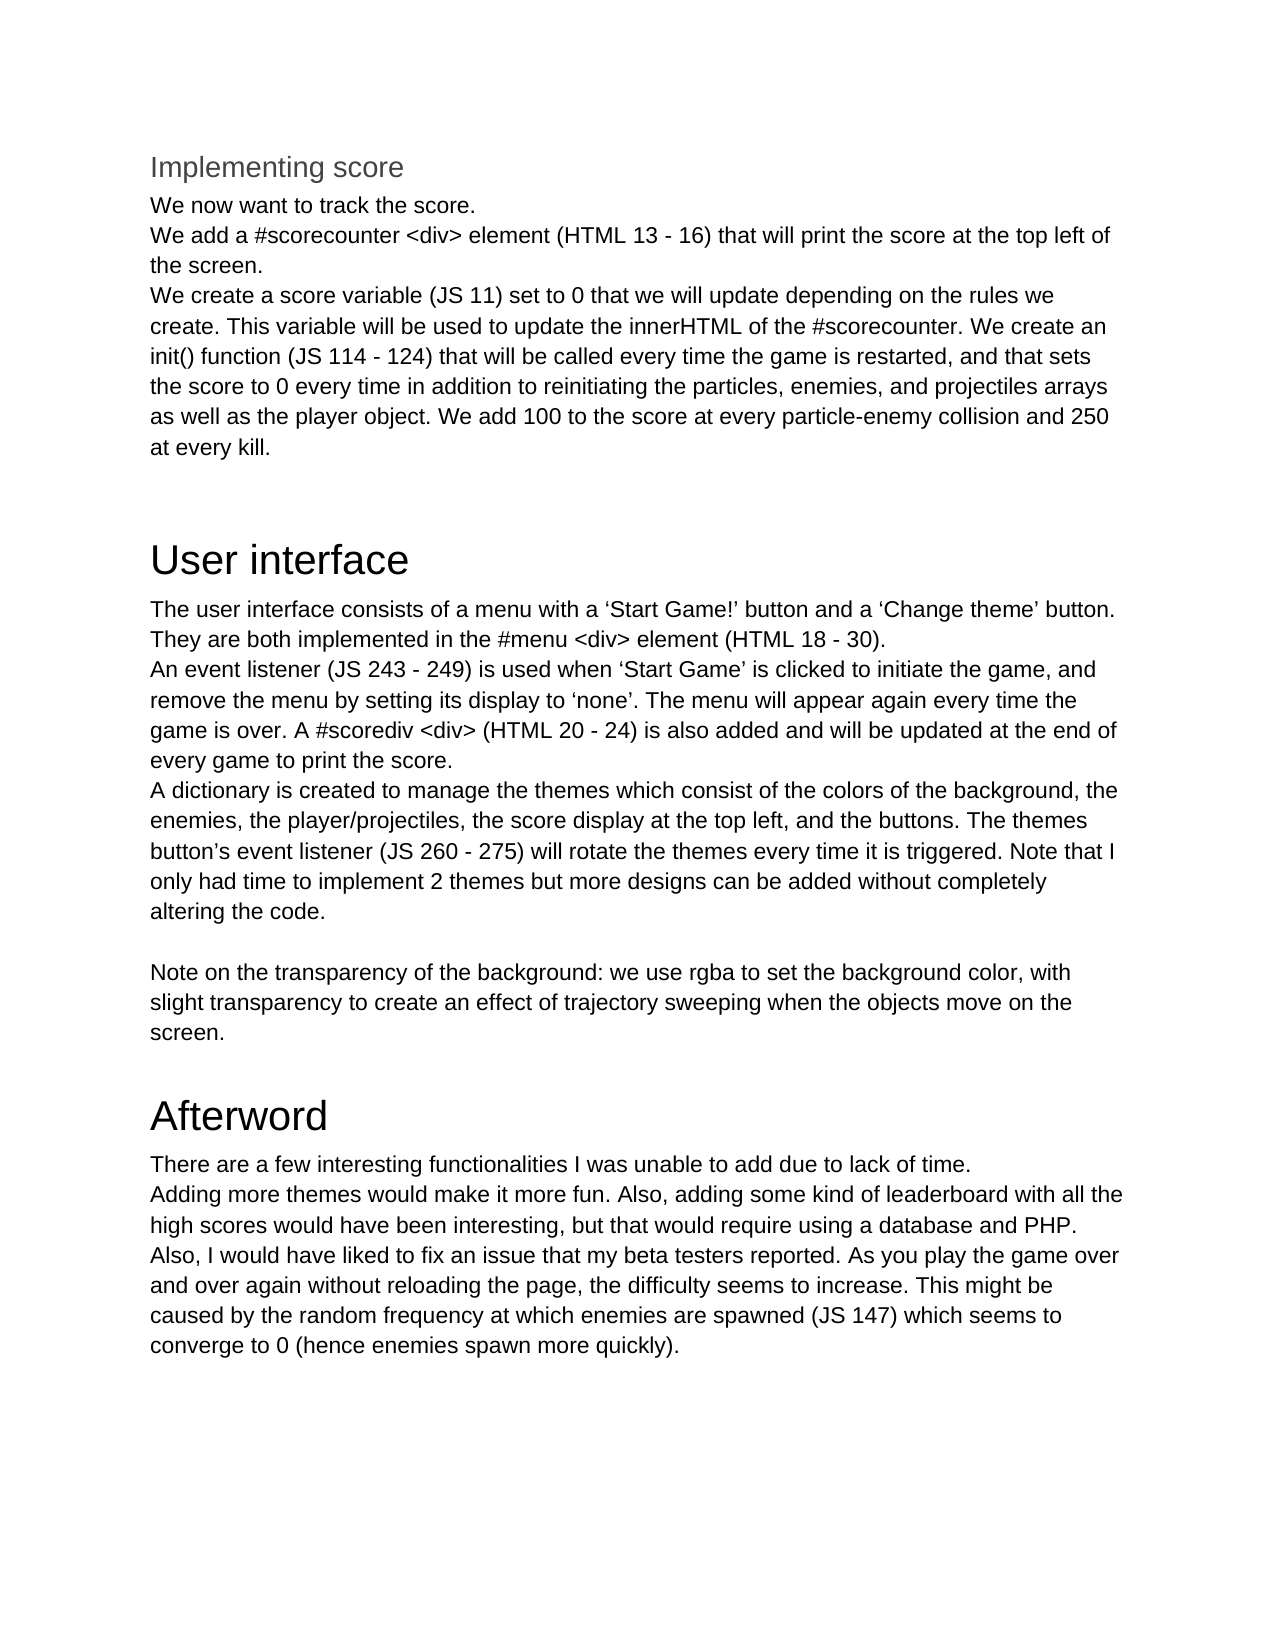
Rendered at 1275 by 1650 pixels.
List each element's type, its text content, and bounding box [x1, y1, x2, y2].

text A dictionary is created to manage the themes which consist of the colors of the background, the enemies, the player/projectiles, the score display at the top left, and the buttons. The themes button’s event listener (JS 260 - 275) will rotate the themes every time it is triggered. Note that I only had time to implement 2 themes but more designs can be added without completely altering the code. [150, 777, 1125, 924]
text Note on the transparency of the background: we use rgba to set the background color, with slight transparency to create an effect of trajectory sweeping when the objects move on the screen. [150, 958, 1125, 1045]
text Also, I would have liked to fix an issue that my beta testers reported. As you play the game over and over again without reloading the page, the difficulty seems to increase. This might be caused by the random frequency at which enemies are spawned (JS 147) which seems to converge to 0 (hence enemies spawn more quickly). [150, 1242, 1125, 1359]
text Adding more themes would make it more fun. Also, adding some kind of leaderboard with all the high scores would have been interesting, but that would require using a database and PHP. [150, 1181, 1125, 1238]
subtitle Afterword [150, 1091, 1125, 1139]
text We add a #scorecounter <div> element (HTML 13 - 16) that will print the score at the top left of the screen. [150, 222, 1125, 279]
text We create a score variable (JS 11) set to 0 that we will update depending on the rules we create. This variable will be used to update the innerHTML of the #scorecounter. We create an init() function (JS 114 - 124) that will be called every time the game is restarted, and that sets the score to 0 every time in addition to reinitiating the particles, enemies, and projectiles arrays as well as the player object. We add 100 to the score at every particle-enemy collision and 250 at every kill. [150, 282, 1125, 460]
subtitle Implementing score [150, 150, 1125, 183]
text An event listener (JS 243 - 249) is used when ‘Start Game’ is clicked to initiate the game, and remove the menu by setting its display to ‘none’. The menu will appear again every time the game is over. A #scorediv <div> (HTML 20 - 24) is also added and will be updated at the end of every game to print the score. [150, 656, 1125, 773]
text The user interface consists of a menu with a ‘Start Game!’ button and a ‘Change theme’ button. They are both implemented in the #menu <div> element (HTML 18 - 30). [150, 596, 1125, 653]
text There are a few interesting functionalities I was unable to add due to lack of time. [150, 1151, 1125, 1178]
text We now want to track the score. [150, 192, 1125, 218]
subtitle User interface [150, 536, 1125, 583]
